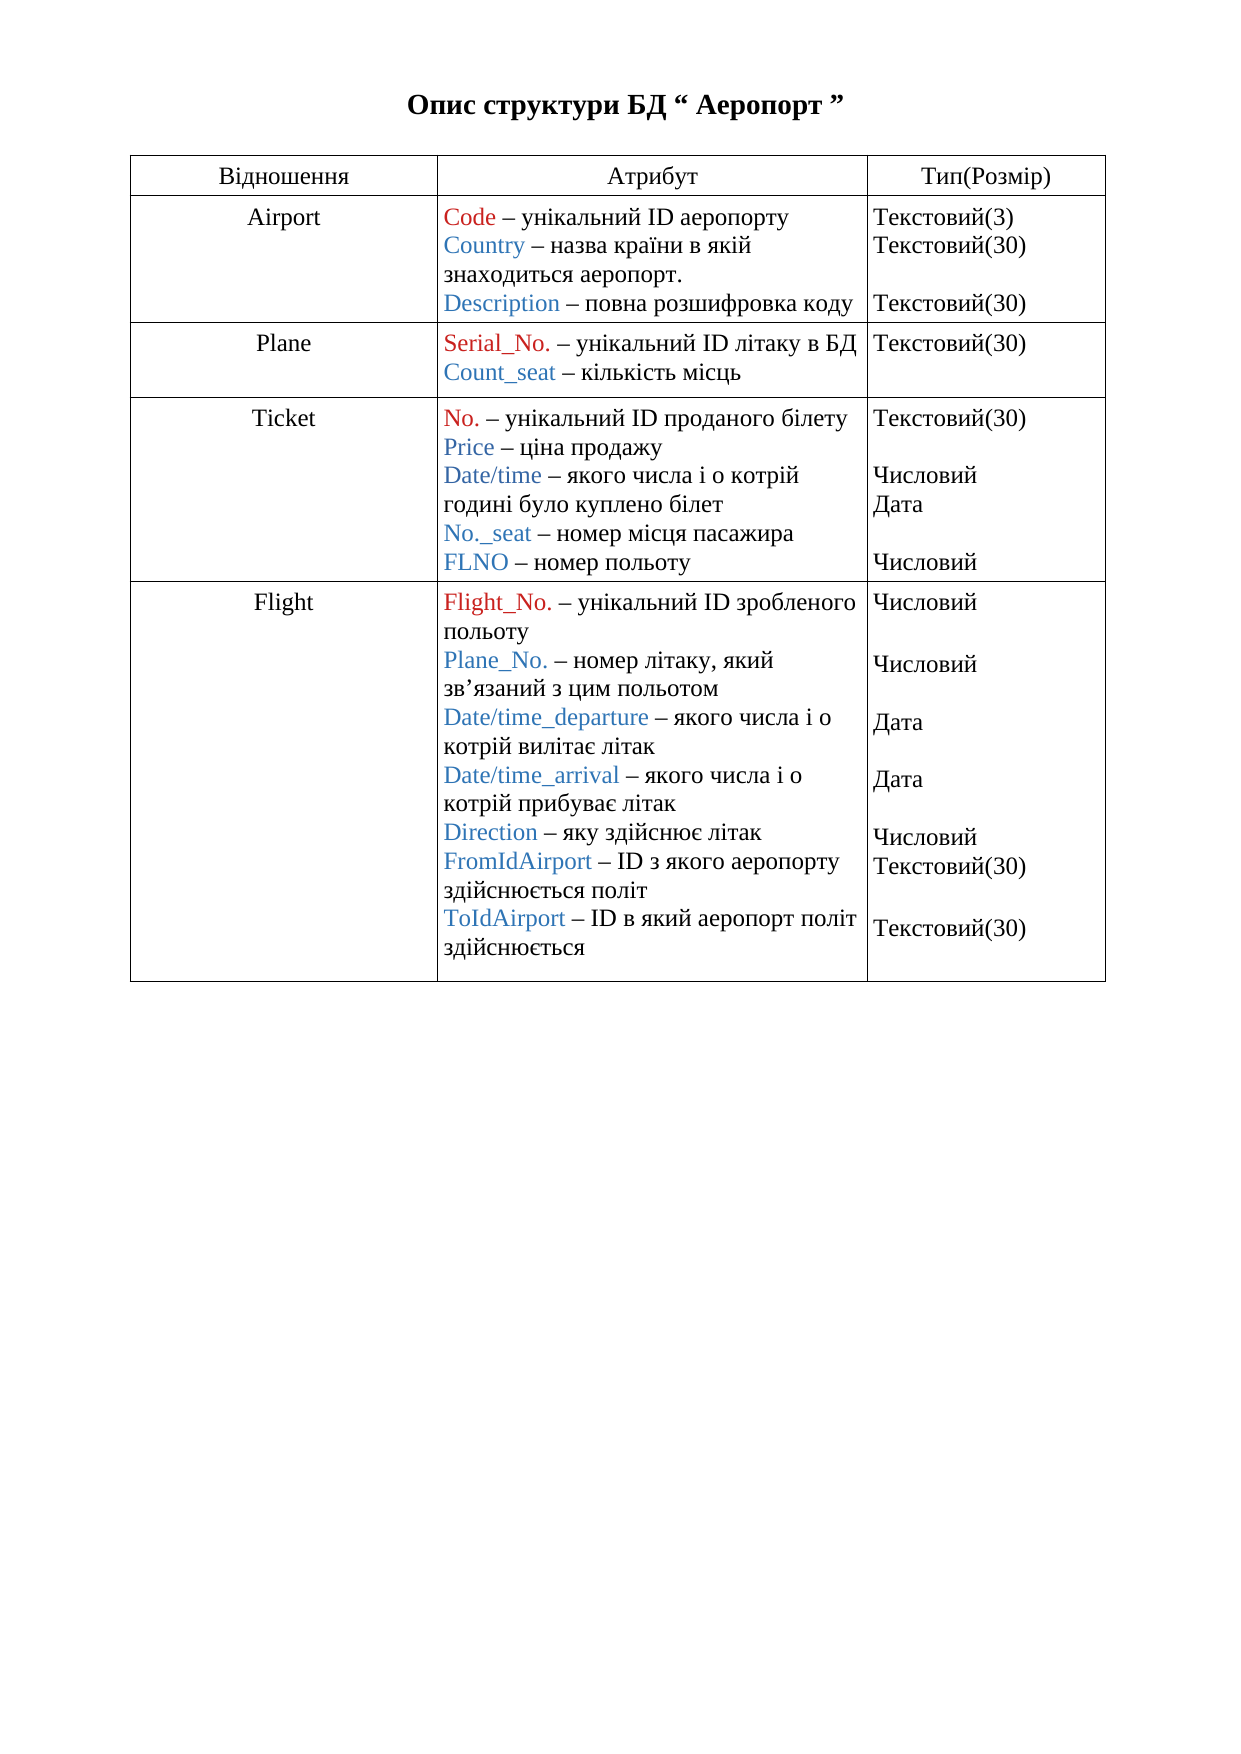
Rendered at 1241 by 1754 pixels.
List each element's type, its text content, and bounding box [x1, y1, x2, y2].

table_header Відношення [131, 156, 437, 195]
table_cell No. – унікальний ID проданого білету Price – ціна продажу Date/time – якого числа і о котрій годині було куплено білет No._seat – номер місця пасажира FLNO – номер польоту [438, 398, 867, 581]
table_header Тип(Розмір) [868, 156, 1105, 195]
table_cell Текстовий(30) [868, 323, 1105, 397]
table_cell Ticket [131, 398, 437, 581]
table_cell Serial_No. – унікальний ID літаку в БД Count_seat – кількість місць [438, 323, 867, 397]
table_cell Code – унікальний ID аеропорту Country – назва країни в якій знаходиться аеропорт. Description – повна розшифровка коду [438, 196, 867, 322]
table_header Атрибут [438, 156, 867, 195]
table_cell Числовий Числовий Дата Дата Числовий Текстовий(30) Текстовий(30) [868, 582, 1105, 981]
table_cell Flight [131, 582, 437, 981]
table_cell Airport [131, 196, 437, 322]
table_cell Plane [131, 323, 437, 397]
table_cell Текстовий(3) Текстовий(30) Текстовий(30) [868, 196, 1105, 322]
text Опис структури БД “ Аеропорт ” [130, 87, 1121, 121]
table_cell Flight_No. – унікальний ID зробленого польоту Plane_No. – номер літаку, який зв’язаний з цим польотом Date/time_departure – якого числа і о котрій вилітає літак Date/time_arrival – якого числа і о котрій прибуває літак Direction – яку здійснює літак FromIdAirport – ID з якого аеропорту здійснюється політ ToIdAirport – ID в який аеропорт політ здійснюється [438, 582, 867, 981]
table_cell Текстовий(30) Числовий Дата Числовий [868, 398, 1105, 581]
